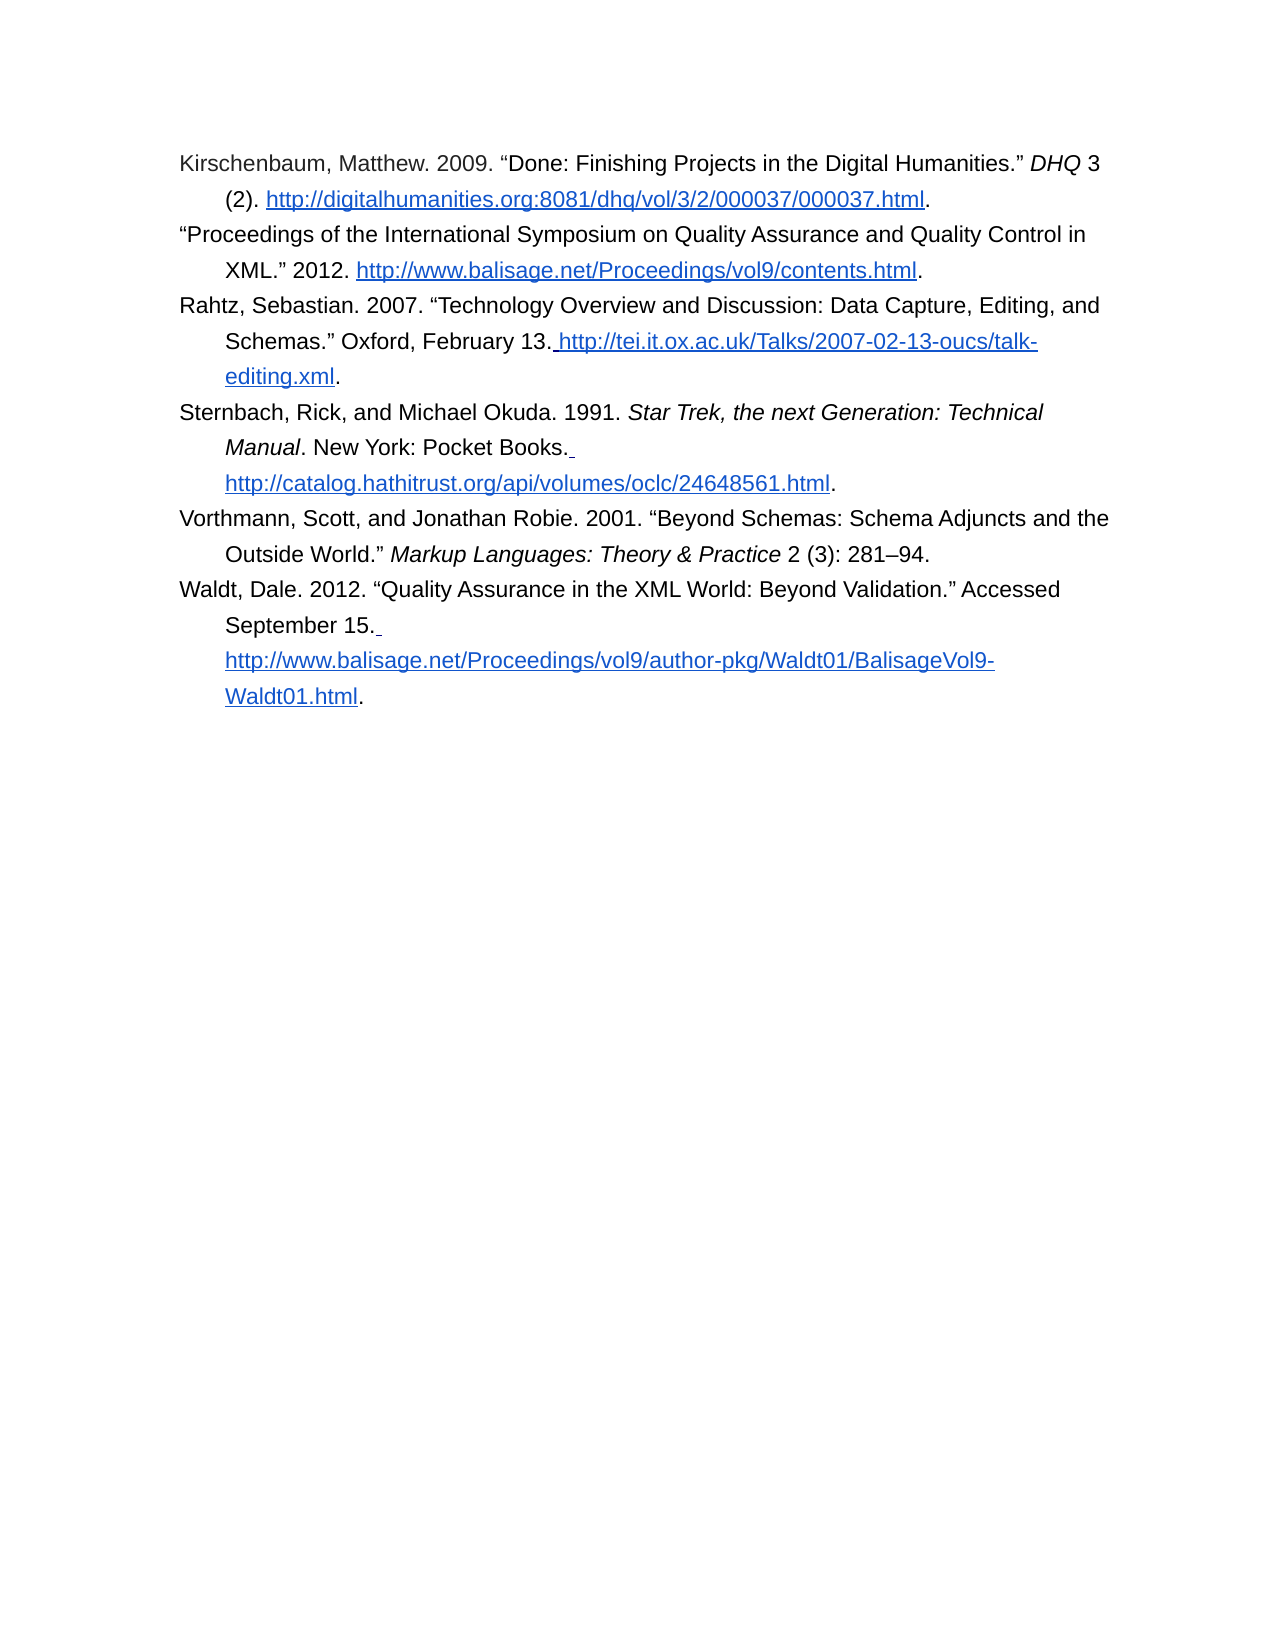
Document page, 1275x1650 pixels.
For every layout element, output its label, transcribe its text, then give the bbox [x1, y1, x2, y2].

text Vorthmann, Scott, and Jonathan Robie. 2001. “Beyond Schemas: Schema Adjuncts and the Outside World.” Markup Languages: Theory & Practice 2 (3): 281–94. [179, 505, 1125, 567]
text Rahtz, Sebastian. 2007. “Technology Overview and Discussion: Data Capture, Editing, and Schemas.” Oxford, February 13. http://tei.it.ox.ac.uk/Talks/2007-02-13-oucs/talk-editing.xml. [179, 292, 1125, 389]
text Sternbach, Rick, and Michael Okuda. 1991. Star Trek, the next Generation: Technical Manual. New York: Pocket Books. http://catalog.hathitrust.org/api/volumes/oclc/24648561.html. [179, 399, 1125, 496]
text “Proceedings of the International Symposium on Quality Assurance and Quality Control in XML.” 2012. http://www.balisage.net/Proceedings/vol9/contents.html. [179, 221, 1125, 283]
text Kirschenbaum, Matthew. 2009. “Done: Finishing Projects in the Digital Humanities.” DHQ 3 (2). http://digitalhumanities.org:8081/dhq/vol/3/2/000037/000037.html. [179, 150, 1125, 212]
text Waldt, Dale. 2012. “Quality Assurance in the XML World: Beyond Validation.” Accessed September 15. http://www.balisage.net/Proceedings/vol9/author-pkg/Waldt01/BalisageVol9-Waldt01.html. [179, 576, 1125, 709]
